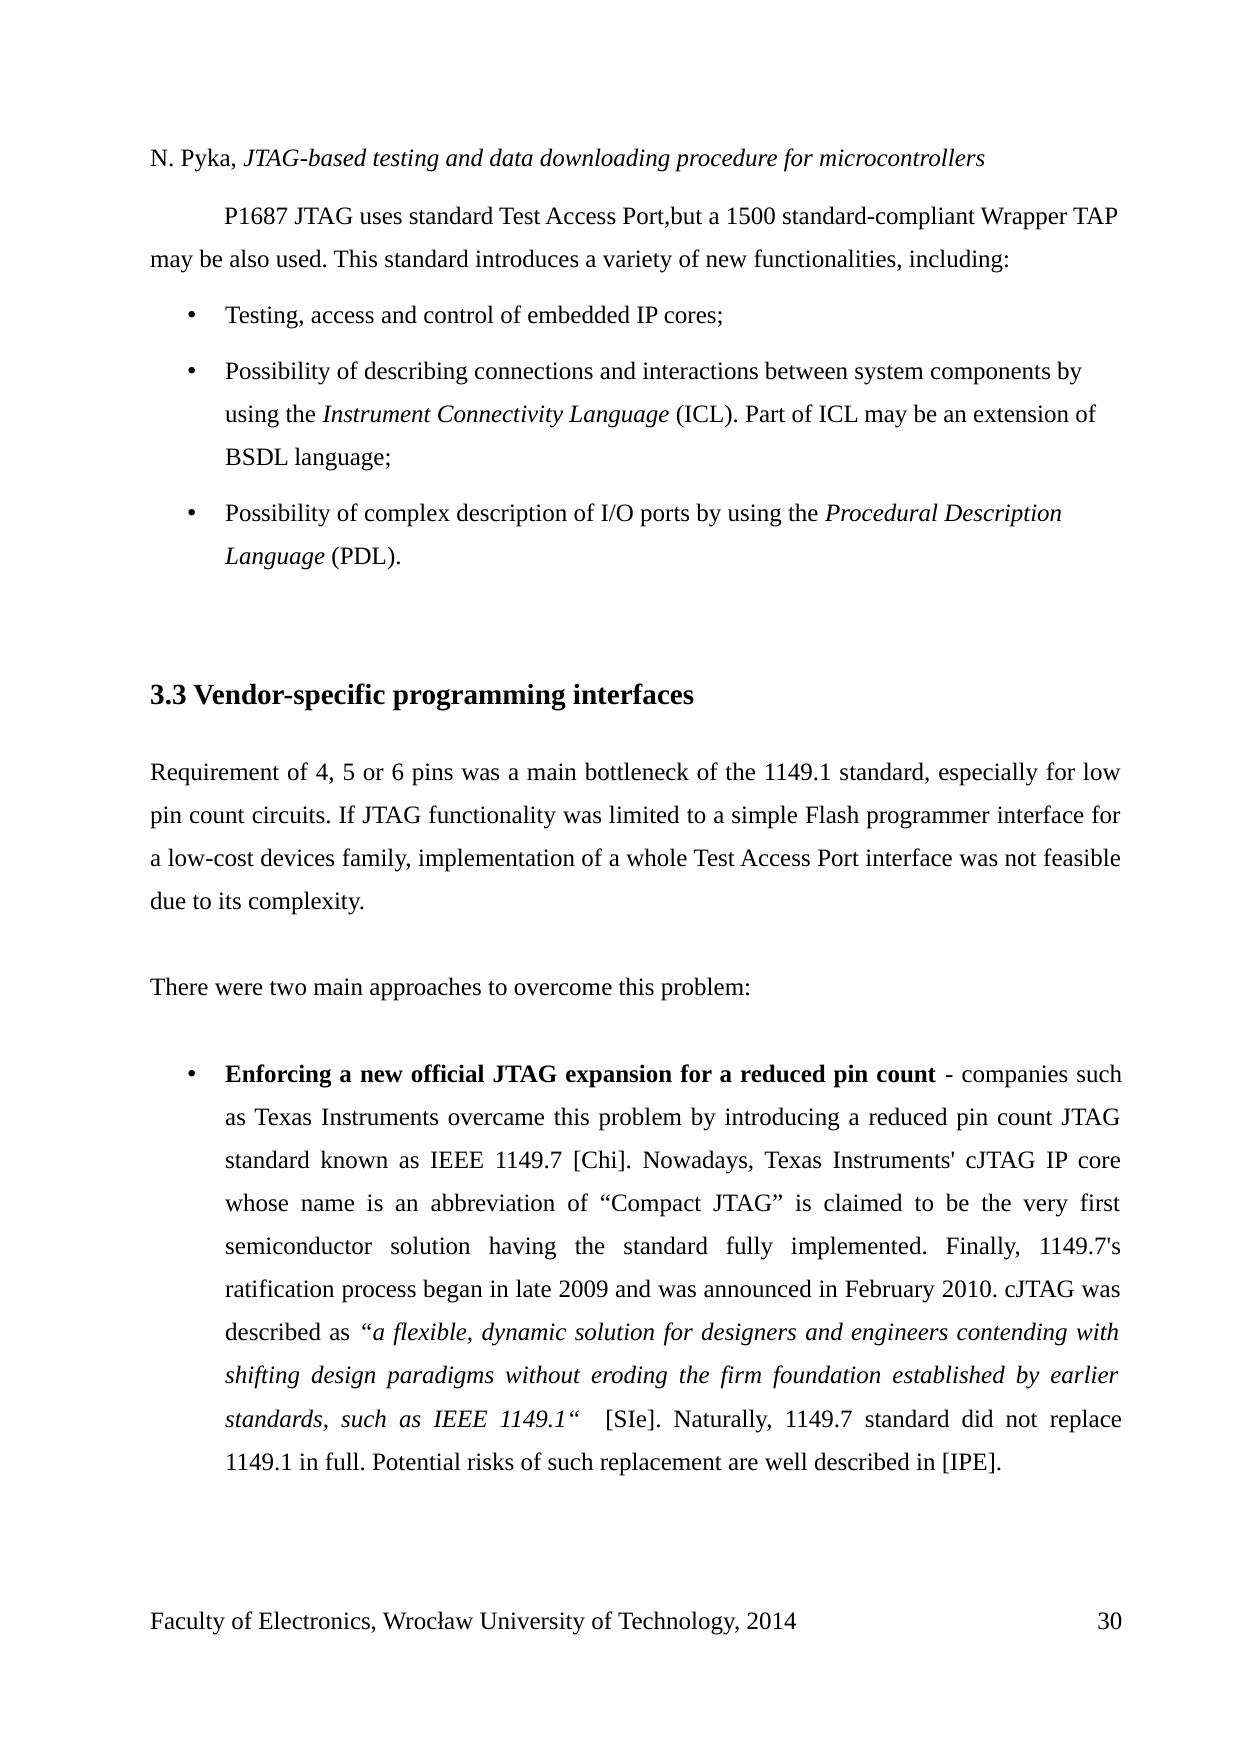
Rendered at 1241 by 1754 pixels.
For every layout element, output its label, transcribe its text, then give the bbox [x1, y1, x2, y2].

list Testing, access and control of embedded IP cores; [187, 300, 1122, 329]
text Requirement of 4, 5 or 6 pins was a main bottleneck of the 1149.1 standard, especially for low pin count circuits. If JTAG functionality was limited to a simple Flash programmer interface for a low-cost devices family, implementation of a whole Test Access Port interface was not feasible due to its complexity. [150, 757, 1122, 915]
subtitle 3.3 Vendor-specific programming interfaces [150, 677, 1122, 711]
list Possibility of describing connections and interactions between system components by using the Instrument Connectivity Language (ICL). Part of ICL may be an extension of BSDL language; [187, 356, 1122, 471]
list Possibility of complex description of I/O ports by using the Procedural Description Language (PDL). [187, 498, 1122, 569]
text P1687 JTAG uses standard Test Access Port,but a 1500 standard-compliant Wrapper TAP may be also used. This standard introduces a variety of new functionalities, including: [150, 201, 1122, 273]
list Enforcing a new official JTAG expansion for a reduced pin count - companies such as Texas Instruments overcame this problem by introducing a reduced pin count JTAG standard known as IEEE 1149.7 [Chi]. Nowadays, Texas Instruments' cJTAG IP core whose name is an abbreviation of “Compact JTAG” is claimed to be the very first semiconductor solution having the standard fully implemented. Finally, 1149.7's ratification process began in late 2009 and was announced in February 2010. cJTAG was described as “a flexible, dynamic solution for designers and engineers contending with shifting design paradigms without eroding the firm foundation established by earlier standards, such as IEEE 1149.1“ [SIe]. Naturally, 1149.7 standard did not replace 1149.1 in full. Potential risks of such replacement are well described in [IPE]. [187, 1059, 1122, 1476]
text There were two main approaches to overcome this problem: [150, 972, 1122, 1001]
